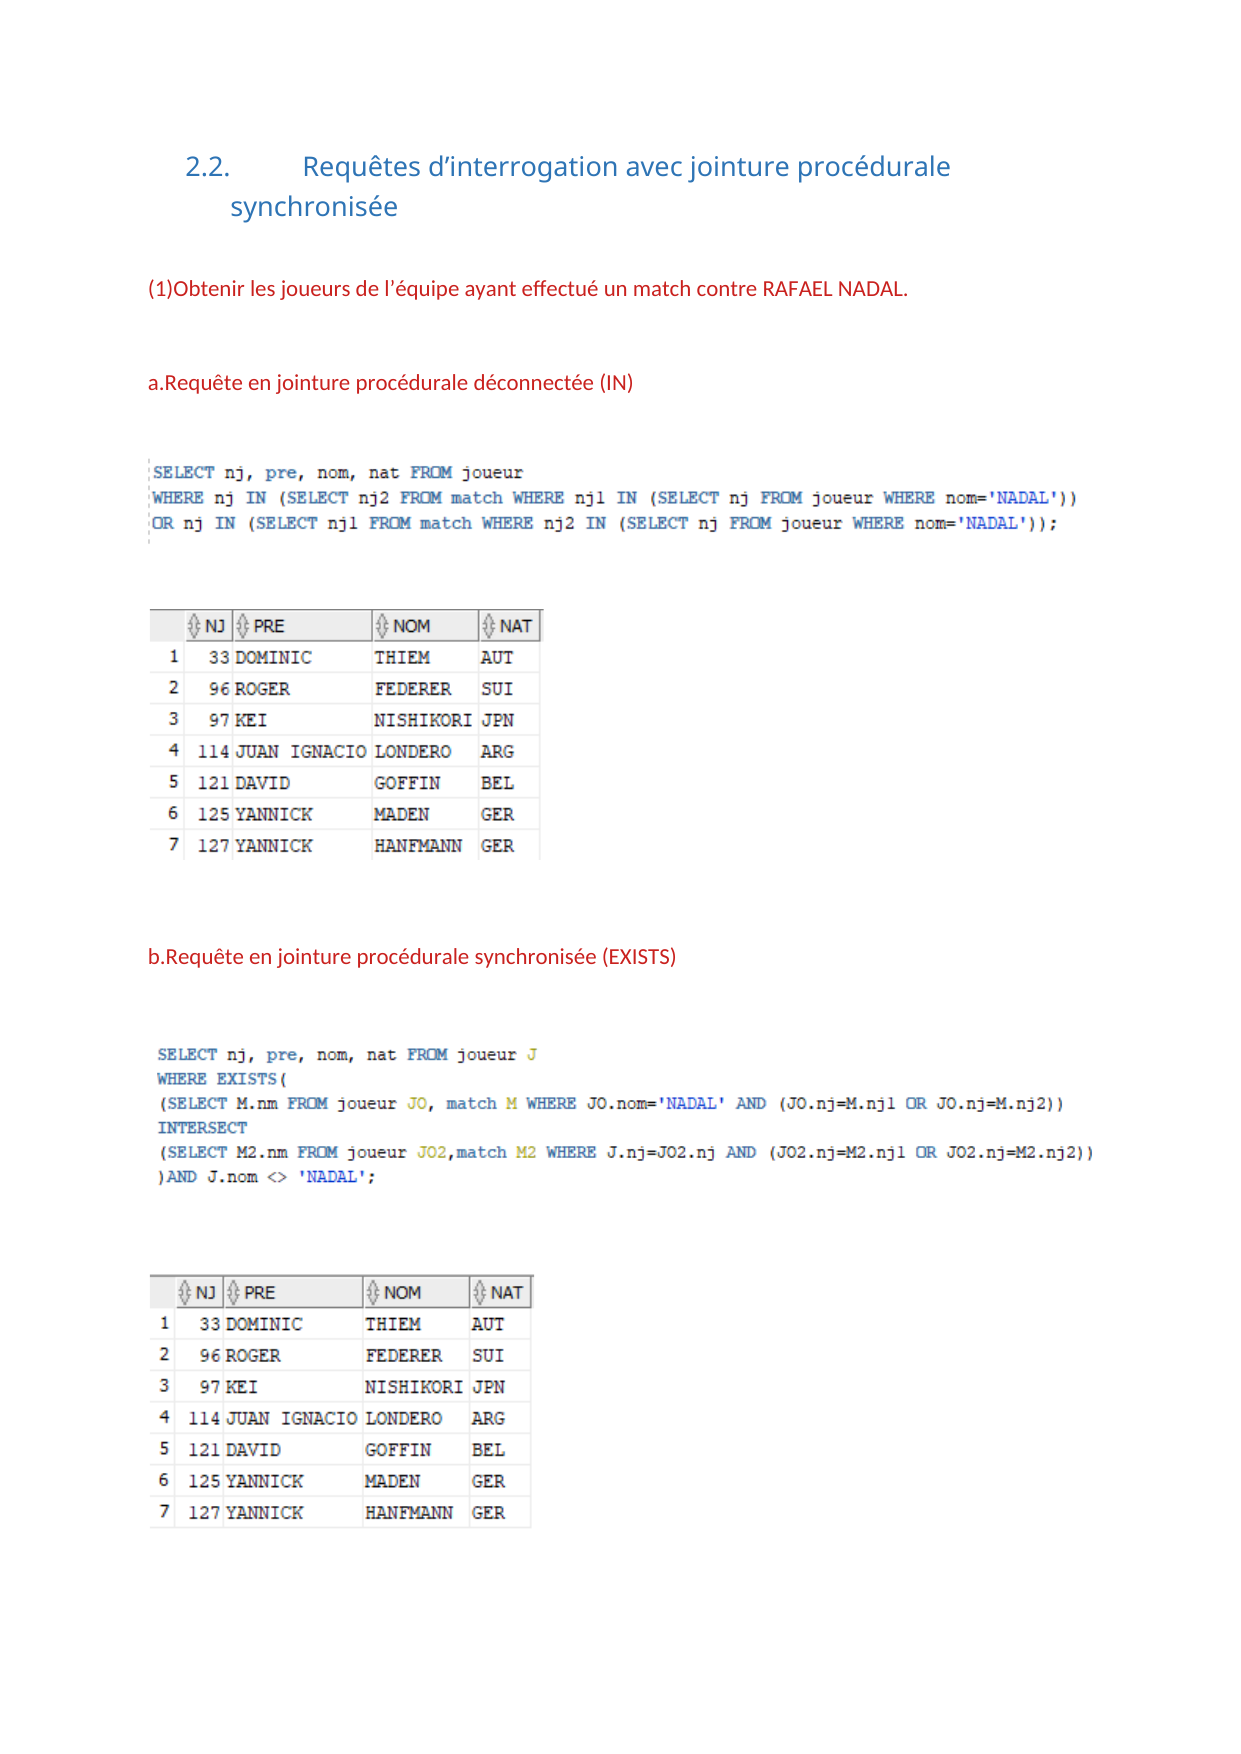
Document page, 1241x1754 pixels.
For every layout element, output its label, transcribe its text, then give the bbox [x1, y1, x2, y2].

subtitle Requêtes d’interrogation avec jointure procédurale synchronisée [185, 148, 1093, 224]
picture [149, 609, 544, 860]
picture [147, 456, 1093, 547]
text b.Requête en jointure procédurale synchronisée (EXISTS) [148, 942, 1093, 971]
picture [157, 1044, 1102, 1204]
text a.Requête en jointure procédurale déconnectée (IN) [148, 368, 1093, 396]
text (1)Obtenir les joueurs de l’équipe ayant effectué un match contre RAFAEL NADAL. [148, 274, 1093, 302]
picture [149, 1274, 535, 1538]
